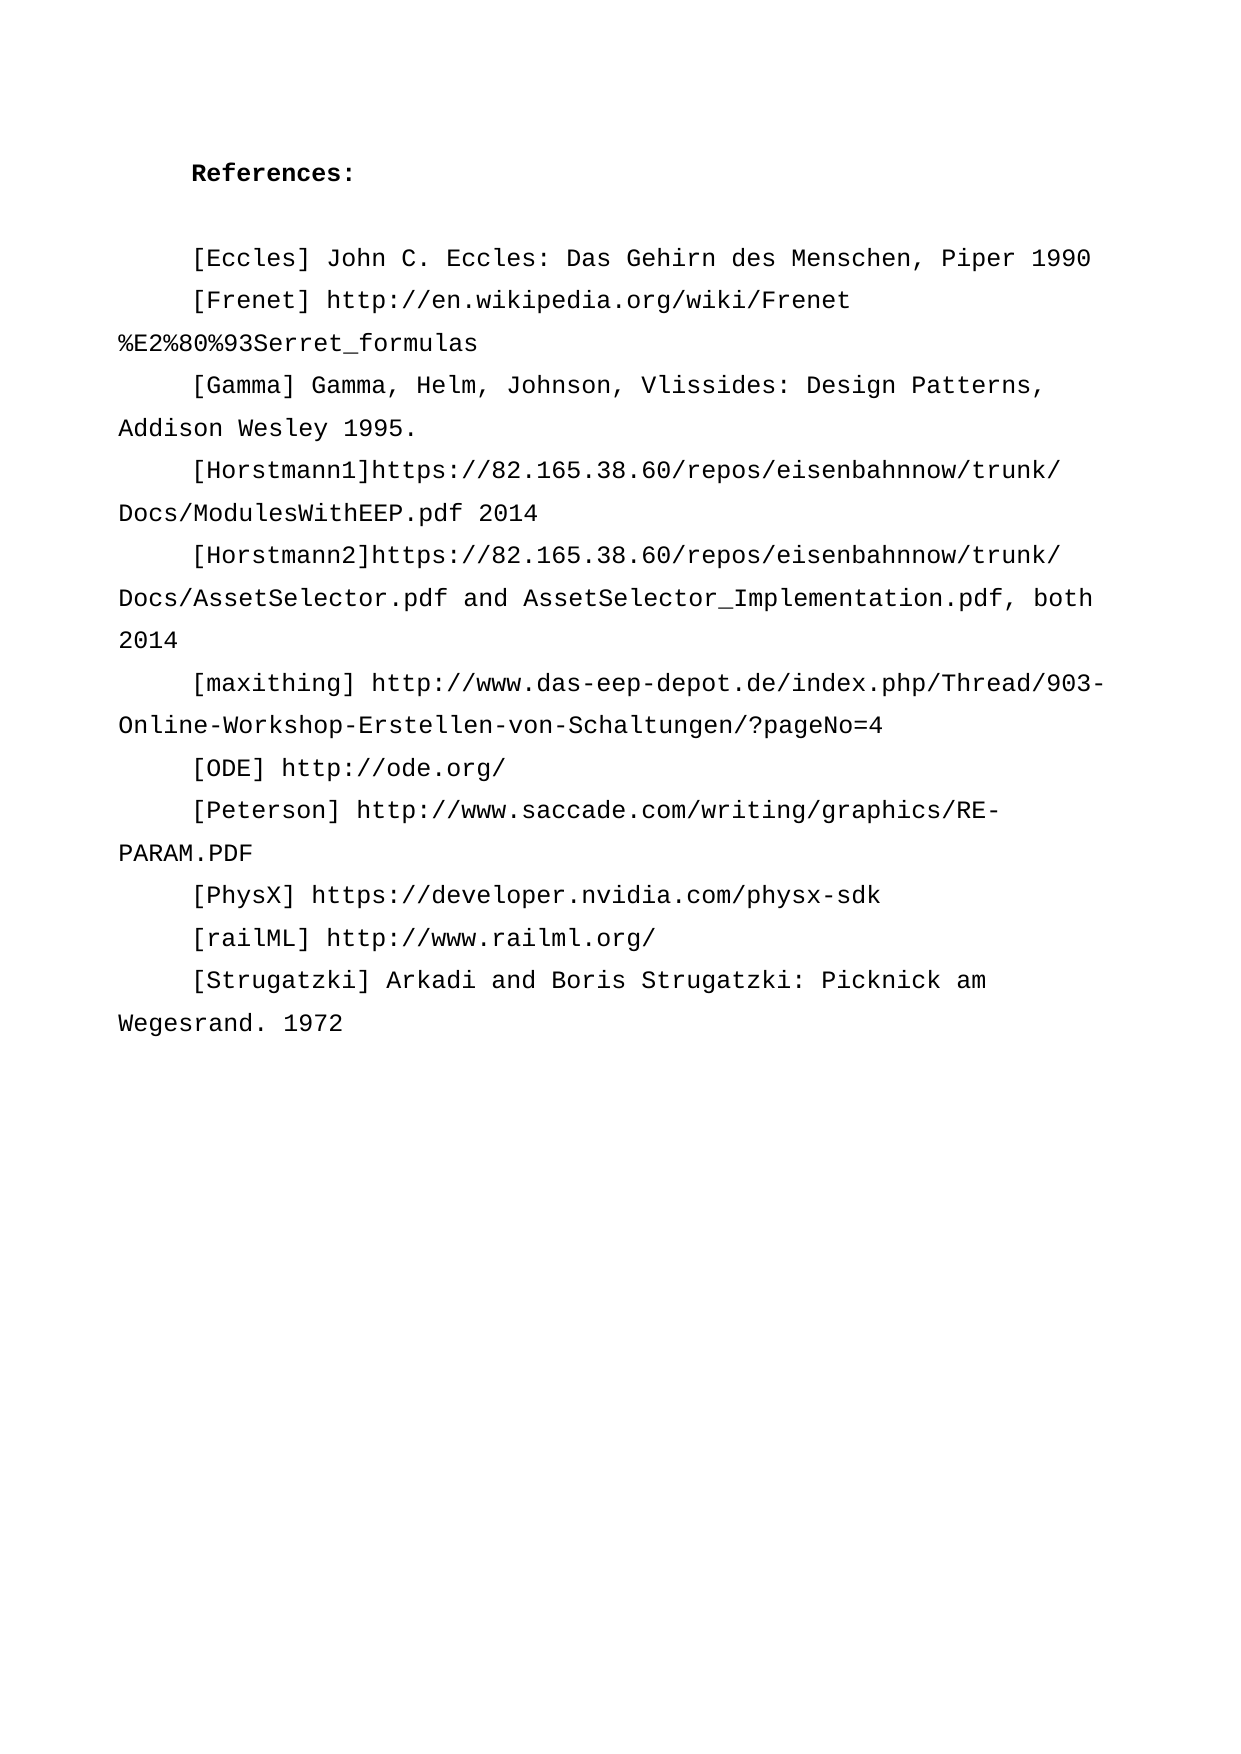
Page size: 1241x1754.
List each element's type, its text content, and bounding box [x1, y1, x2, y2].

text [railML] http://www.railml.org/ [118, 926, 1122, 954]
text References: [118, 161, 1122, 189]
text [Horstmann1]https://82.165.38.60/repos/eisenbahnnow/trunk/Docs/ModulesWithEEP.pdf 2014 [118, 458, 1122, 529]
text [Frenet] http://en.wikipedia.org/wiki/Frenet%E2%80%93Serret_formulas [118, 288, 1122, 359]
text [PhysX] https://developer.nvidia.com/physx-sdk [118, 883, 1122, 911]
text [Horstmann2]https://82.165.38.60/repos/eisenbahnnow/trunk/Docs/AssetSelector.pdf and AssetSelector_Implementation.pdf, both 2014 [118, 543, 1122, 656]
text [Eccles] John C. Eccles: Das Gehirn des Menschen, Piper 1990 [118, 246, 1122, 274]
text [Peterson] http://www.saccade.com/writing/graphics/RE-PARAM.PDF [118, 798, 1122, 869]
text [maxithing] http://www.das-eep-depot.de/index.php/Thread/903-Online-Workshop-Erstellen-von-Schaltungen/?pageNo=4 [118, 671, 1122, 741]
text [ODE] http://ode.org/ [118, 756, 1122, 784]
text [Strugatzki] Arkadi and Boris Strugatzki: Picknick am Wegesrand. 1972 [118, 968, 1122, 1039]
text [Gamma] Gamma, Helm, Johnson, Vlissides: Design Patterns, Addison Wesley 1995. [118, 373, 1122, 444]
